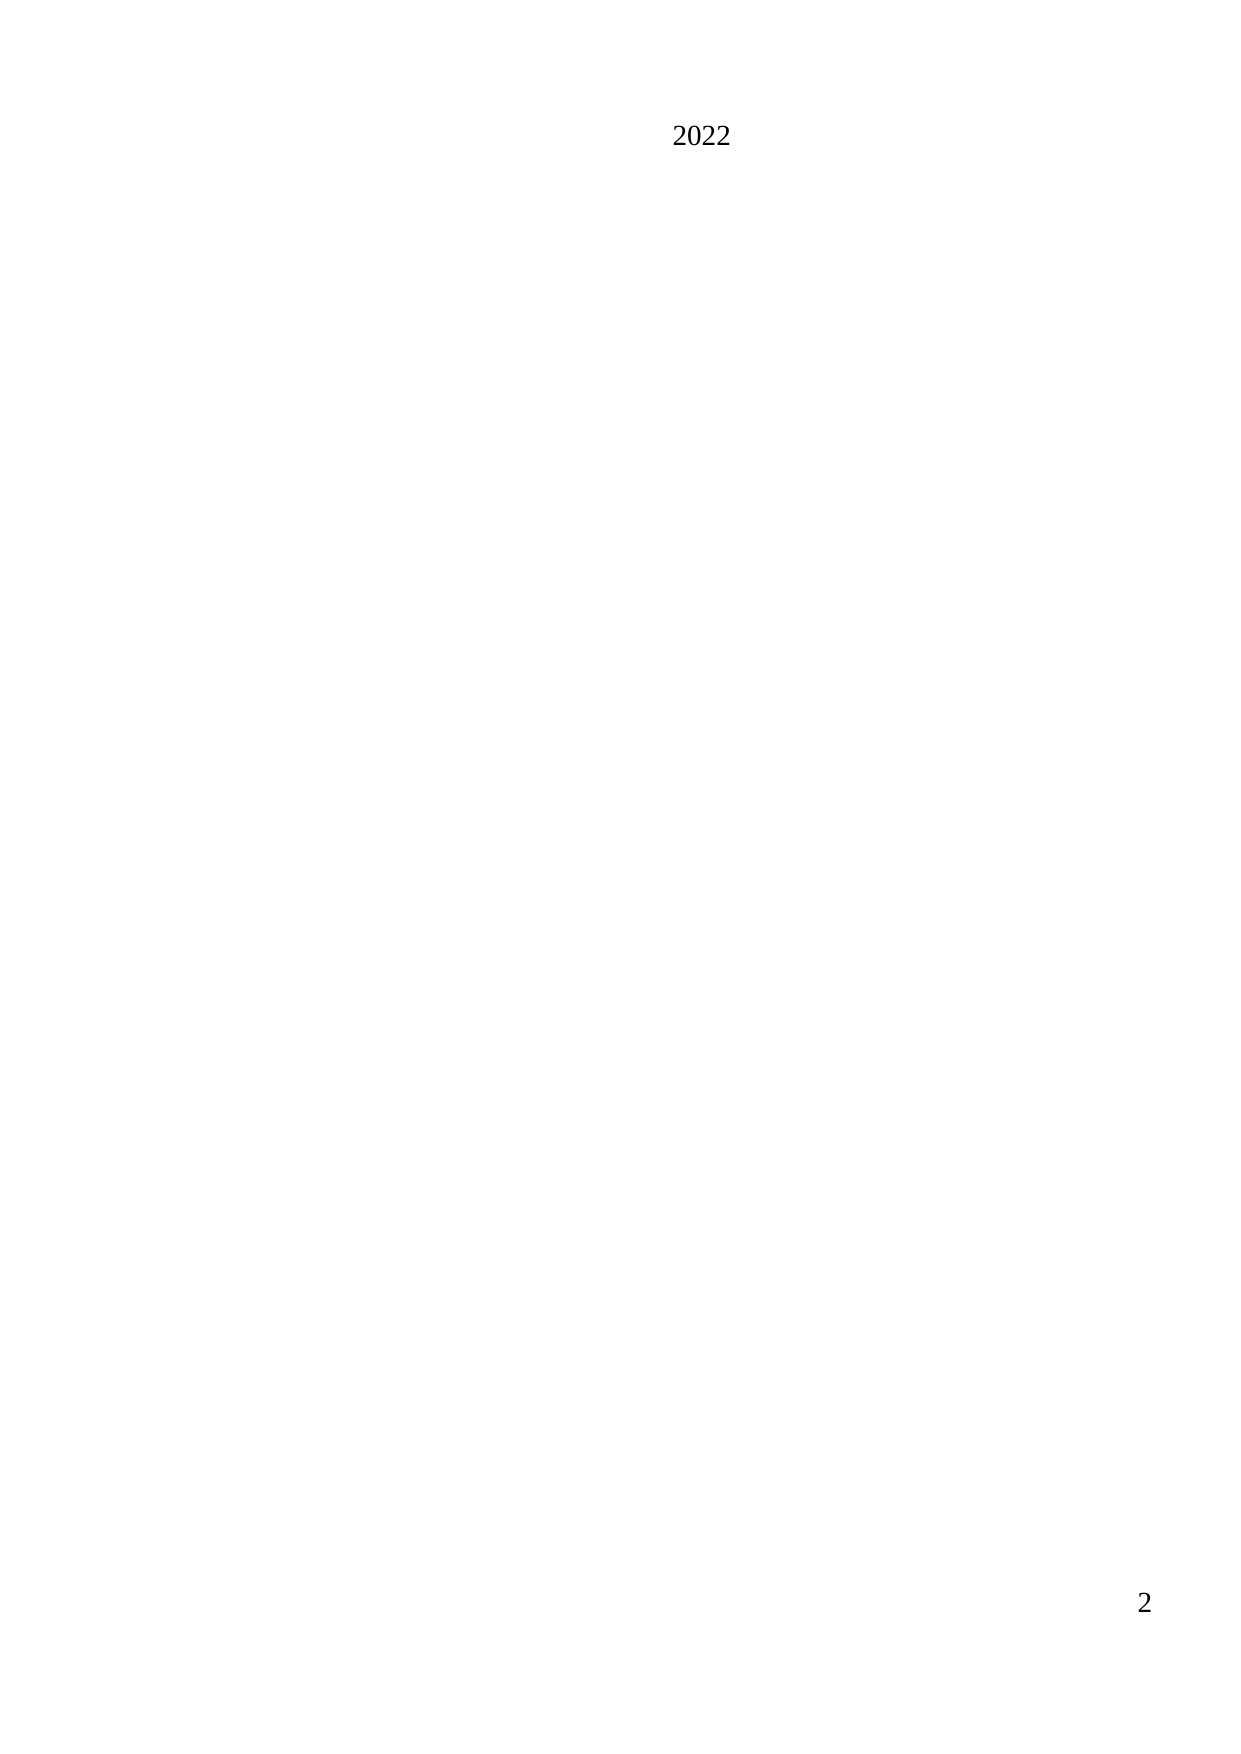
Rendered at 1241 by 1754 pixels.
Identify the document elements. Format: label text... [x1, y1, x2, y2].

text 2022 [177, 118, 1152, 152]
